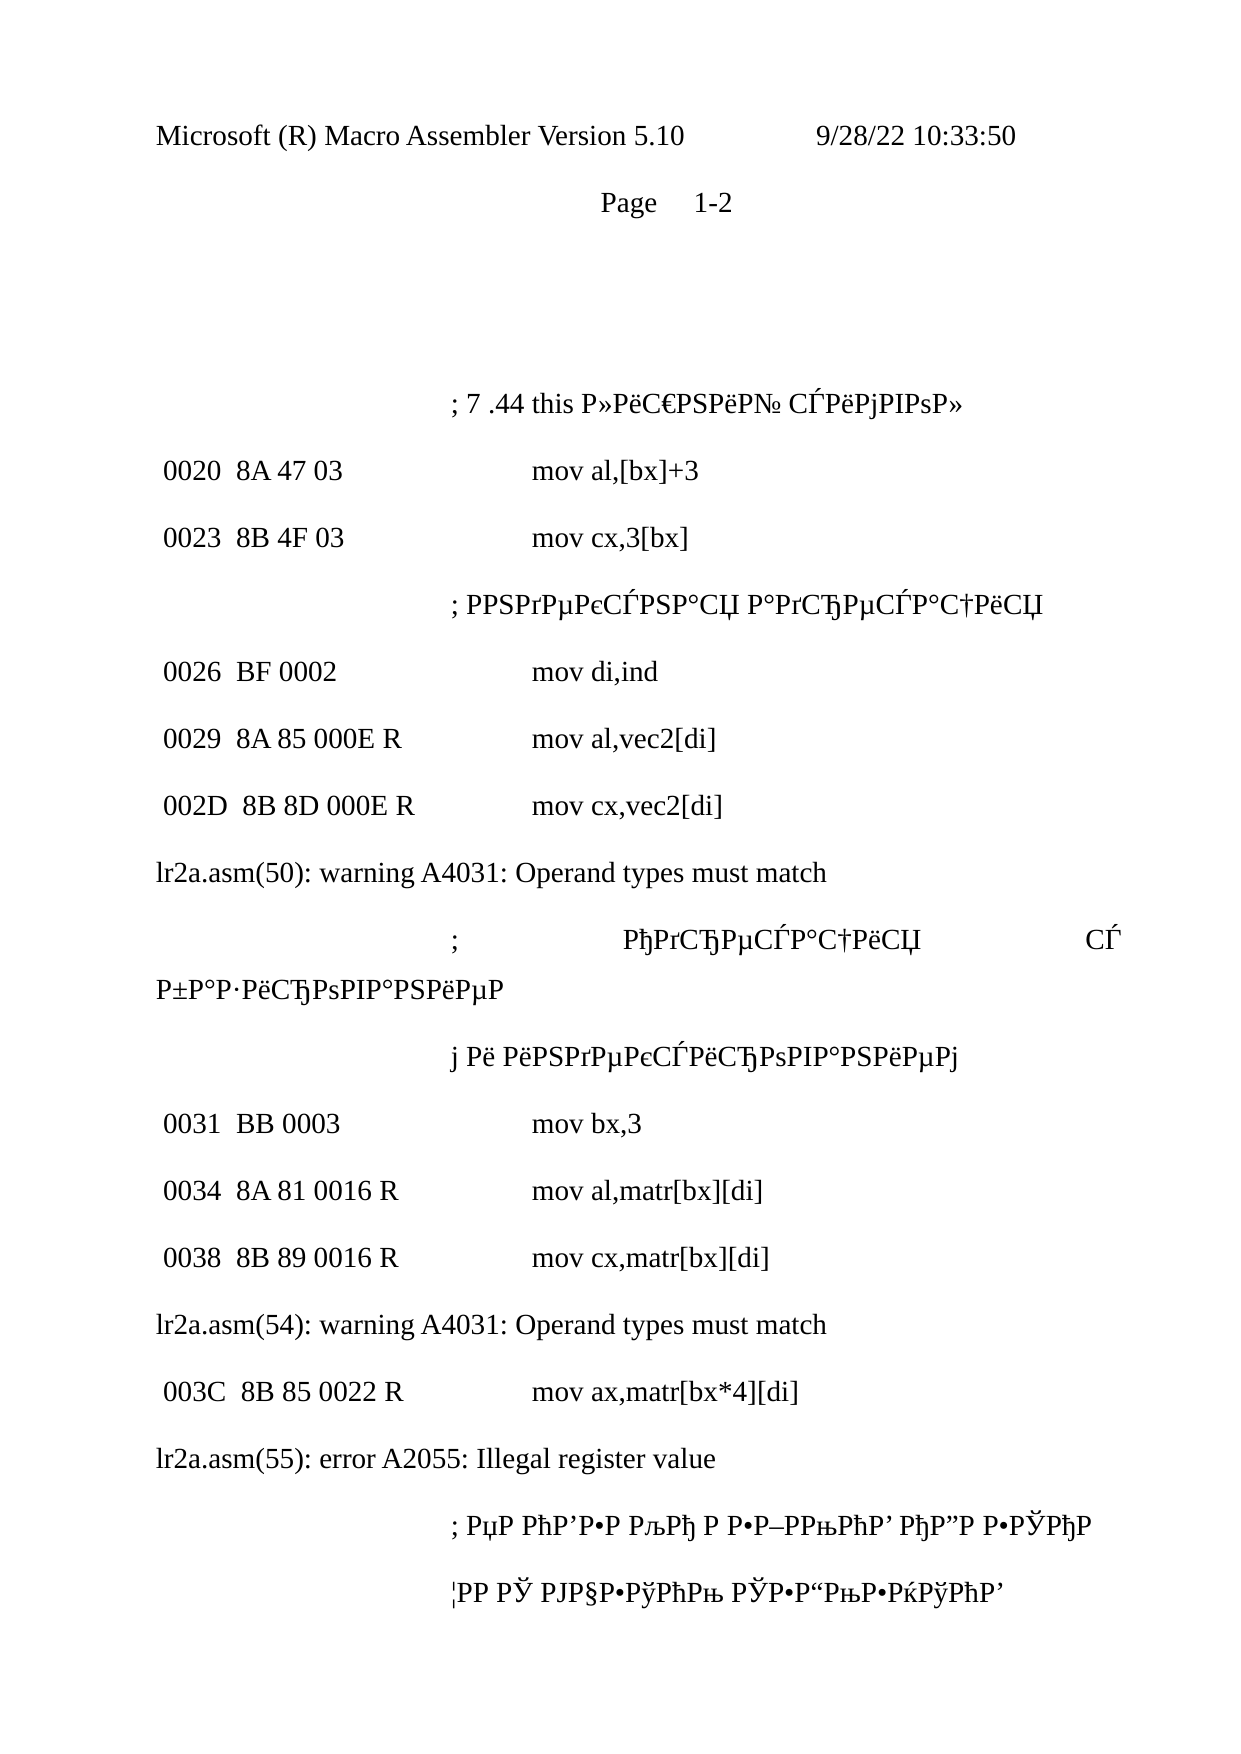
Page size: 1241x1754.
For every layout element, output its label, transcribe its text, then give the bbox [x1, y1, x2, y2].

text 0023 8B 4F 03 mov cx,3[bx] [156, 520, 1122, 553]
text 0038 8B 89 0016 R mov cx,matr[bx][di] [156, 1240, 1122, 1274]
text 0029 8A 85 000E R mov al,vec2[di] [156, 721, 1122, 754]
text ; 7 .44 this Р»РёС€РЅРёР№ СЃРёРјРІРѕР» [156, 386, 1122, 419]
text ј Рё РёРЅРґРµРєСЃРёСЂРѕРІР°РЅРёРµРј [156, 1039, 1122, 1073]
text 003C 8B 85 0022 R mov ax,matr[bx*4][di] [156, 1374, 1122, 1408]
text ¦РР РЎ РЈР§Р•РўРћРњ РЎР•Р“РњР•РќРўРћР’ [156, 1575, 1122, 1608]
text Page 1-2 [156, 185, 1122, 219]
text Microsoft (R) Macro Assembler Version 5.10 9/28/22 10:33:50 [156, 118, 1122, 152]
text 0034 8A 81 0016 R mov al,matr[bx][di] [156, 1173, 1122, 1207]
text lr2a.asm(55): error A2055: Illegal register value [156, 1441, 1122, 1474]
text 002D 8B 8D 000E R mov cx,vec2[di] [156, 788, 1122, 821]
text lr2a.asm(50): warning A4031: Operand types must match [156, 855, 1122, 888]
text ; РђРґСЂРµСЃР°С†РёСЏ СЃ Р±Р°Р·РёСЂРѕРІР°РЅРёРµР [156, 922, 1122, 1006]
text ; РРЅРґРµРєСЃРЅР°СЏ Р°РґСЂРµСЃР°С†РёСЏ [156, 587, 1122, 621]
text 0031 BB 0003 mov bx,3 [156, 1106, 1122, 1140]
text lr2a.asm(54): warning A4031: Operand types must match [156, 1307, 1122, 1341]
text ; РџР РћР’Р•Р РљРђ Р Р•Р–РРњРћР’ РђР”Р Р•РЎРђР [156, 1508, 1122, 1542]
text 0026 BF 0002 mov di,ind [156, 654, 1122, 687]
text 0020 8A 47 03 mov al,[bx]+3 [156, 453, 1122, 487]
